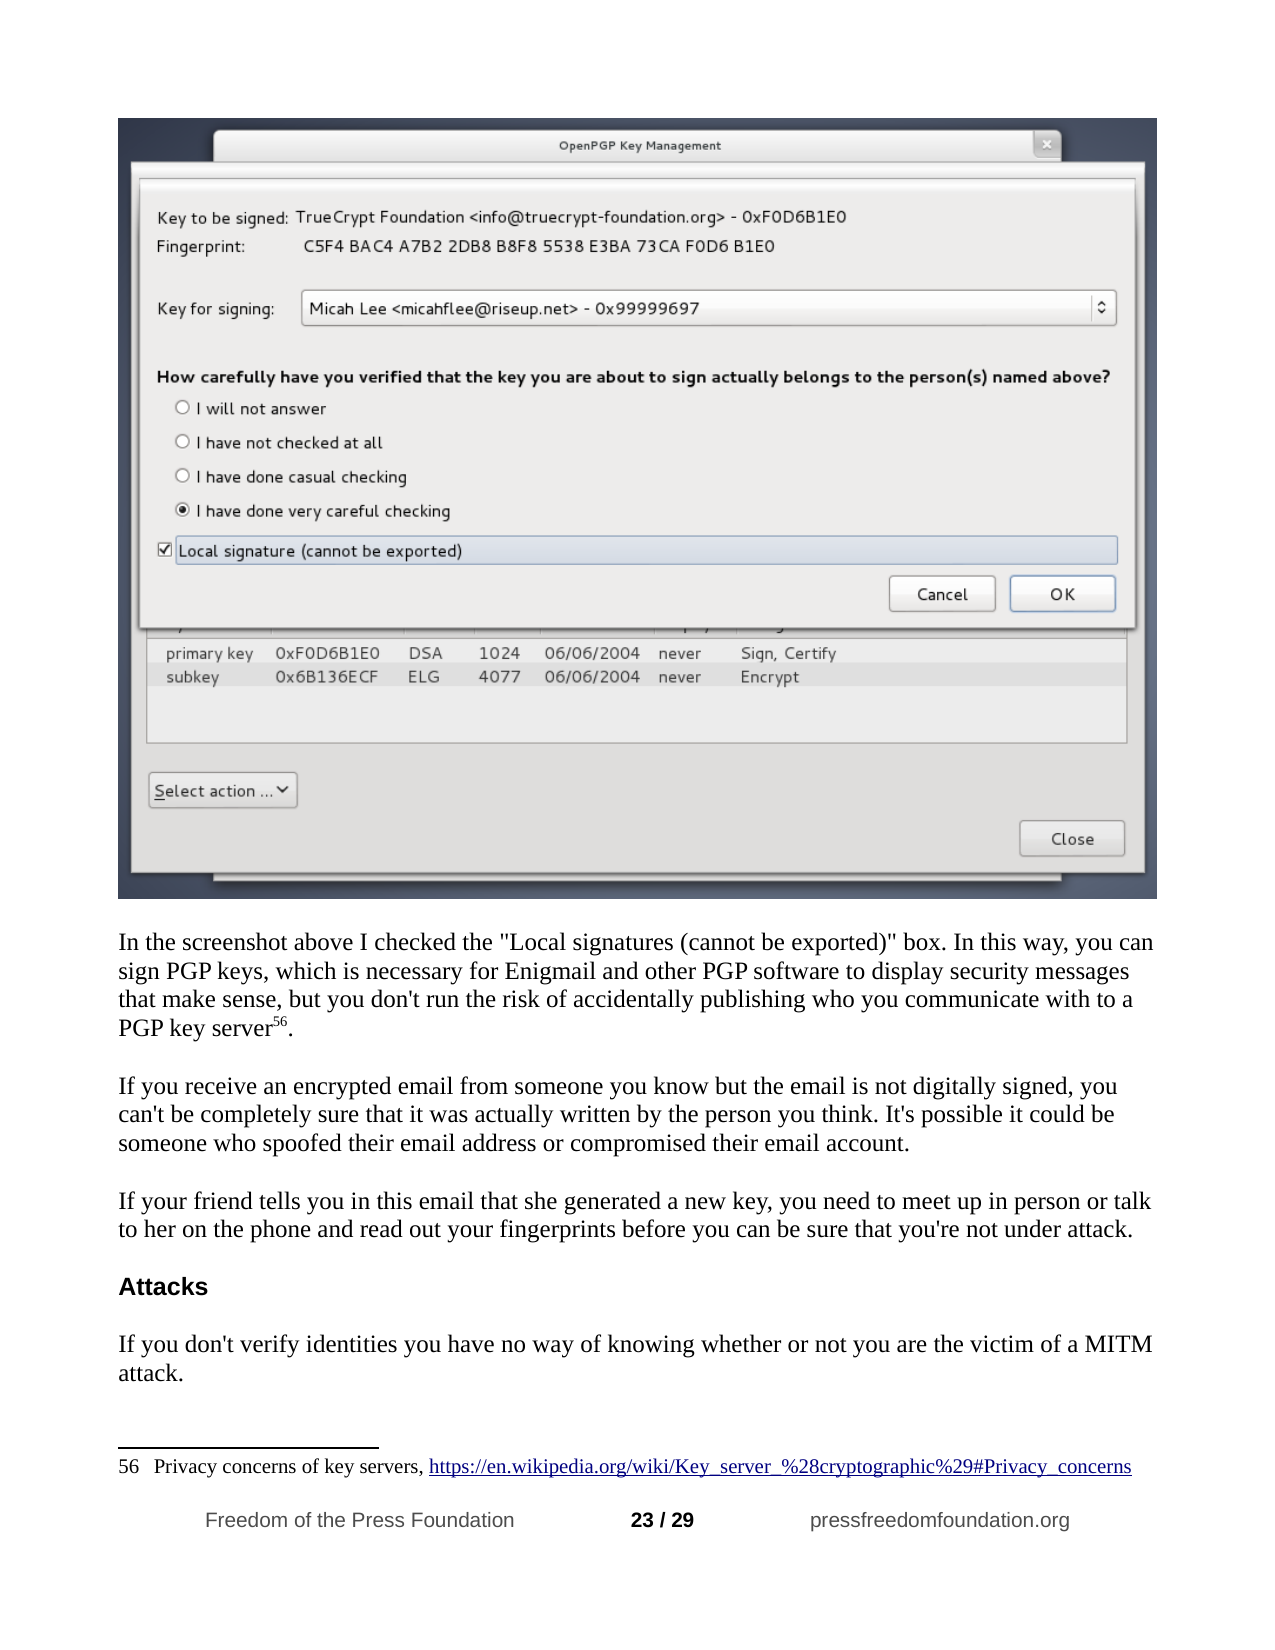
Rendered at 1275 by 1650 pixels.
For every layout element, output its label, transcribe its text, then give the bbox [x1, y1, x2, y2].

text If you receive an encrypted email from someone you know but the email is not digitally signed, you can't be completely sure that it was actually written by the person you think. It's possible it could be someone who spoofed their email address or compromised their email account. [118, 1071, 1157, 1157]
text If your friend tells you in this email that she generated a new key, you need to meet up in person or talk to her on the phone and read out your fingerprints before you can be sure that you're not under attack. [118, 1186, 1157, 1243]
text Privacy concerns of key servers, https://en.wikipedia.org/wiki/Key_server_%28cryptographic%29#Privacy_concerns [118, 1454, 1157, 1478]
text In the screenshot above I checked the "Local signatures (cannot be exported)" box. In this way, you can sign PGP keys, which is necessary for Enigmail and other PGP software to display security messages that make sense, but you don't run the risk of accidentally publishing who you communicate with to a PGP key server. [118, 927, 1157, 1042]
picture [118, 118, 1157, 899]
text If you don't verify identities you have no way of knowing whether or not you are the victim of a MITM attack. [118, 1329, 1157, 1387]
text Attacks [118, 1272, 1157, 1301]
